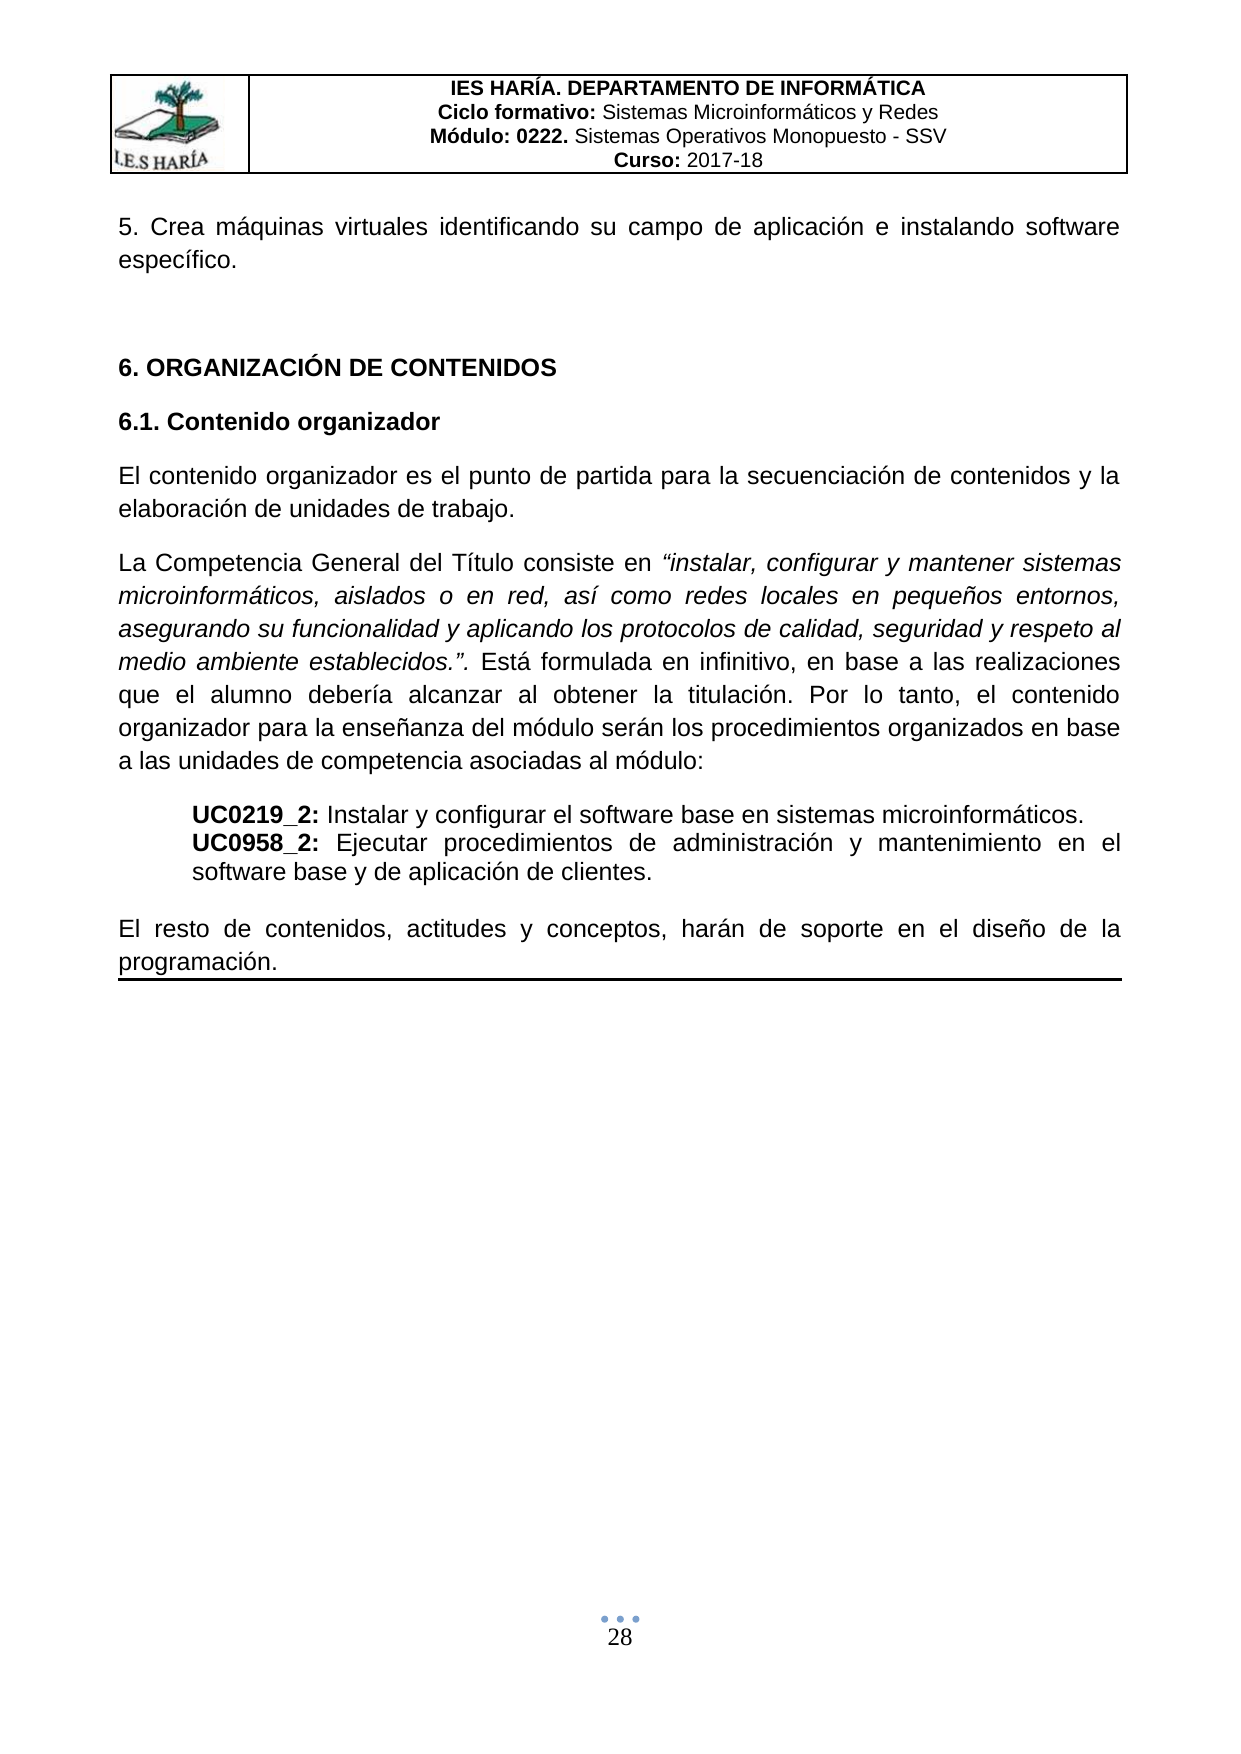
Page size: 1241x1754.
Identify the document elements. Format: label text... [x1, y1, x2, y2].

text 5. Crea máquinas virtuales identificando su campo de aplicación e instalando software específico. [118, 212, 1122, 274]
text El resto de contenidos, actitudes y conceptos, harán de soporte en el diseño de la programación. [118, 914, 1122, 978]
text UC0219_2: Instalar y configurar el software base en sistemas microinformáticos. [192, 800, 1122, 828]
text La Competencia General del Título consiste en “instalar, configurar y mantener sistemas microinformáticos, aislados o en red, así como redes locales en pequeños entornos, asegurando su funcionalidad y aplicando los protocolos de calidad, seguridad y respeto al medio ambiente establecidos.”. Está formulada en infinitivo, en base a las realizaciones que el alumno debería alcanzar al obtener la titulación. Por lo tanto, el contenido organizador para la enseñanza del módulo serán los procedimientos organizados en base a las unidades de competencia asociadas al módulo: [118, 548, 1122, 774]
text 6.1. Contenido organizador [118, 407, 1122, 436]
picture [112, 76, 225, 171]
text UC0958_2: Ejecutar procedimientos de administración y mantenimiento en el software base y de aplicación de clientes. [192, 828, 1122, 886]
text 6. ORGANIZACIÓN DE CONTENIDOS [118, 353, 1122, 382]
text El contenido organizador es el punto de partida para la secuenciación de contenidos y la elaboración de unidades de trabajo. [118, 461, 1122, 523]
